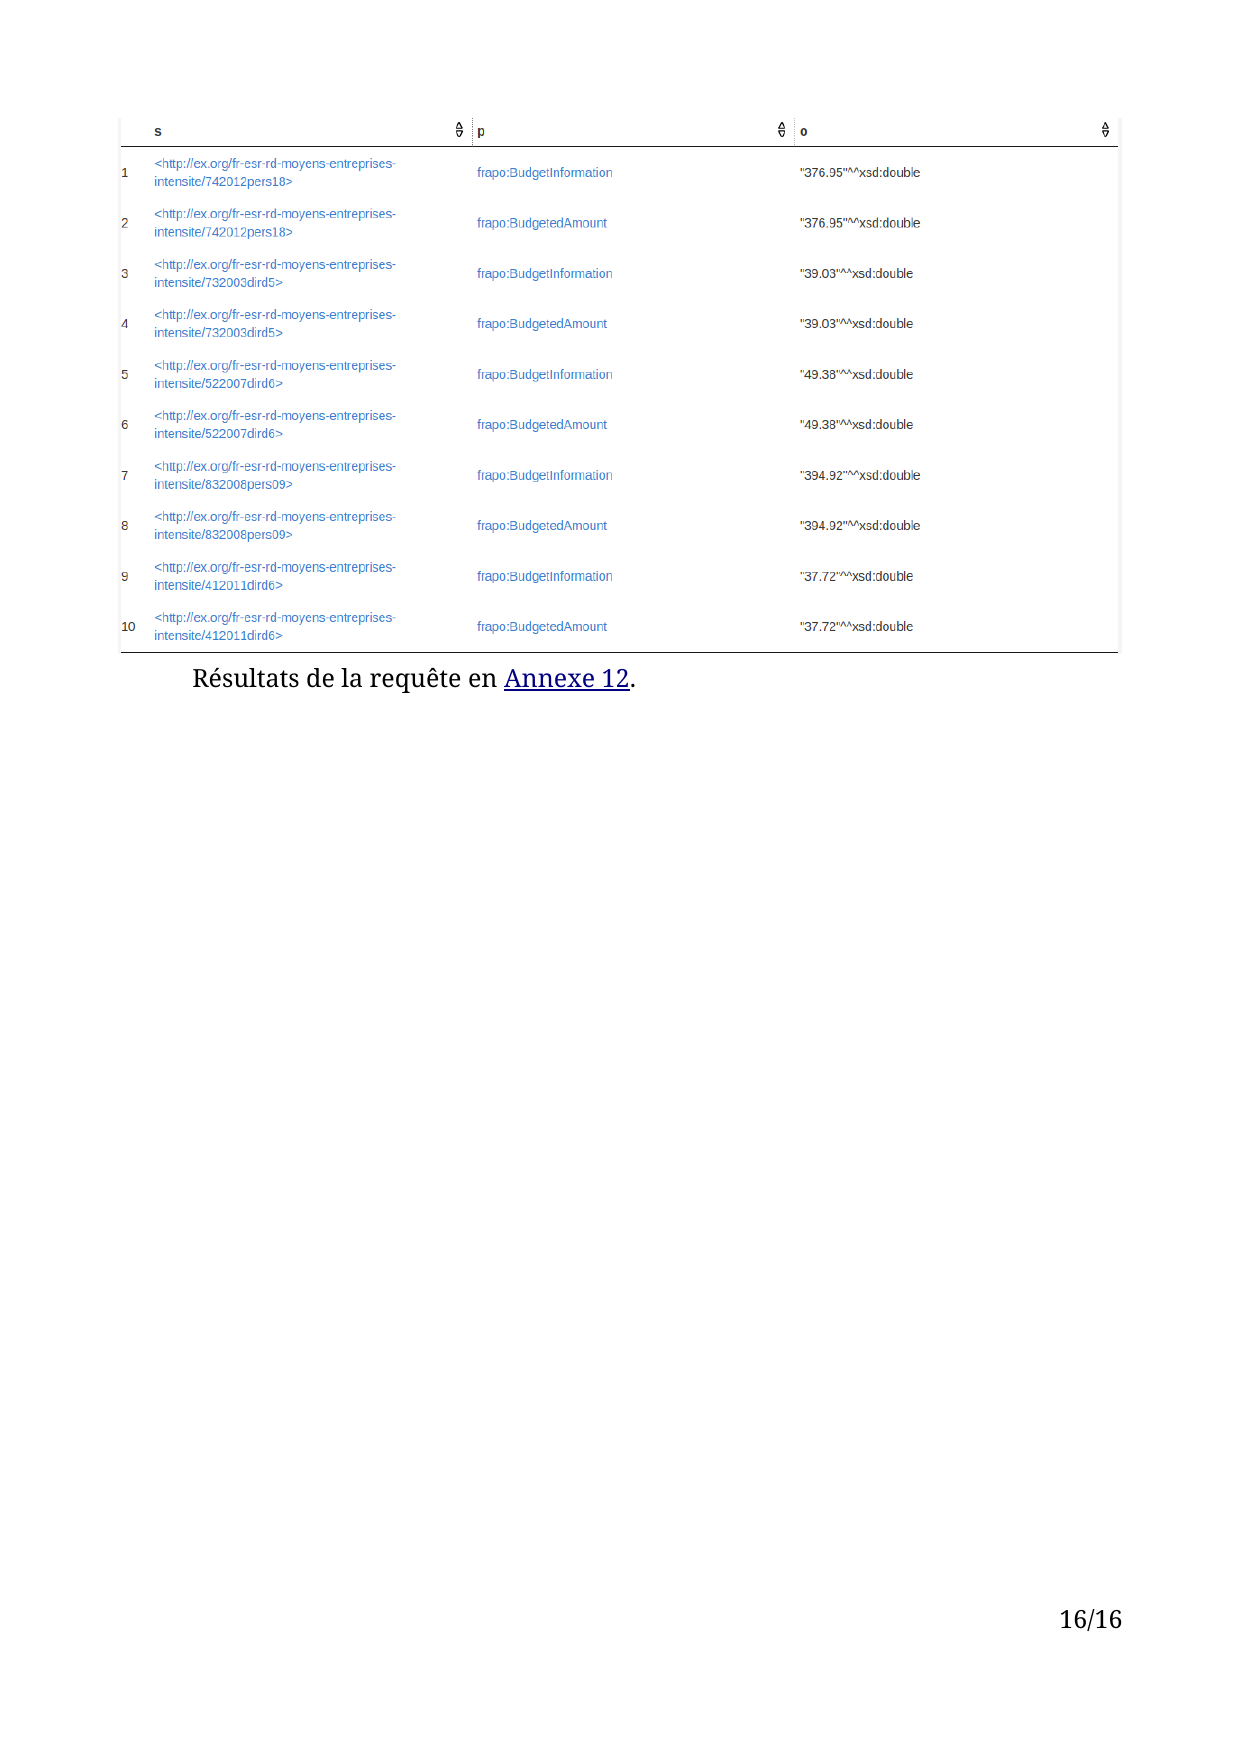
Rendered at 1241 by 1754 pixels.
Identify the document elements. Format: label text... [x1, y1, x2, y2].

text Résultats de la requête en Annexe 12. [118, 654, 1122, 695]
picture [118, 118, 1123, 654]
